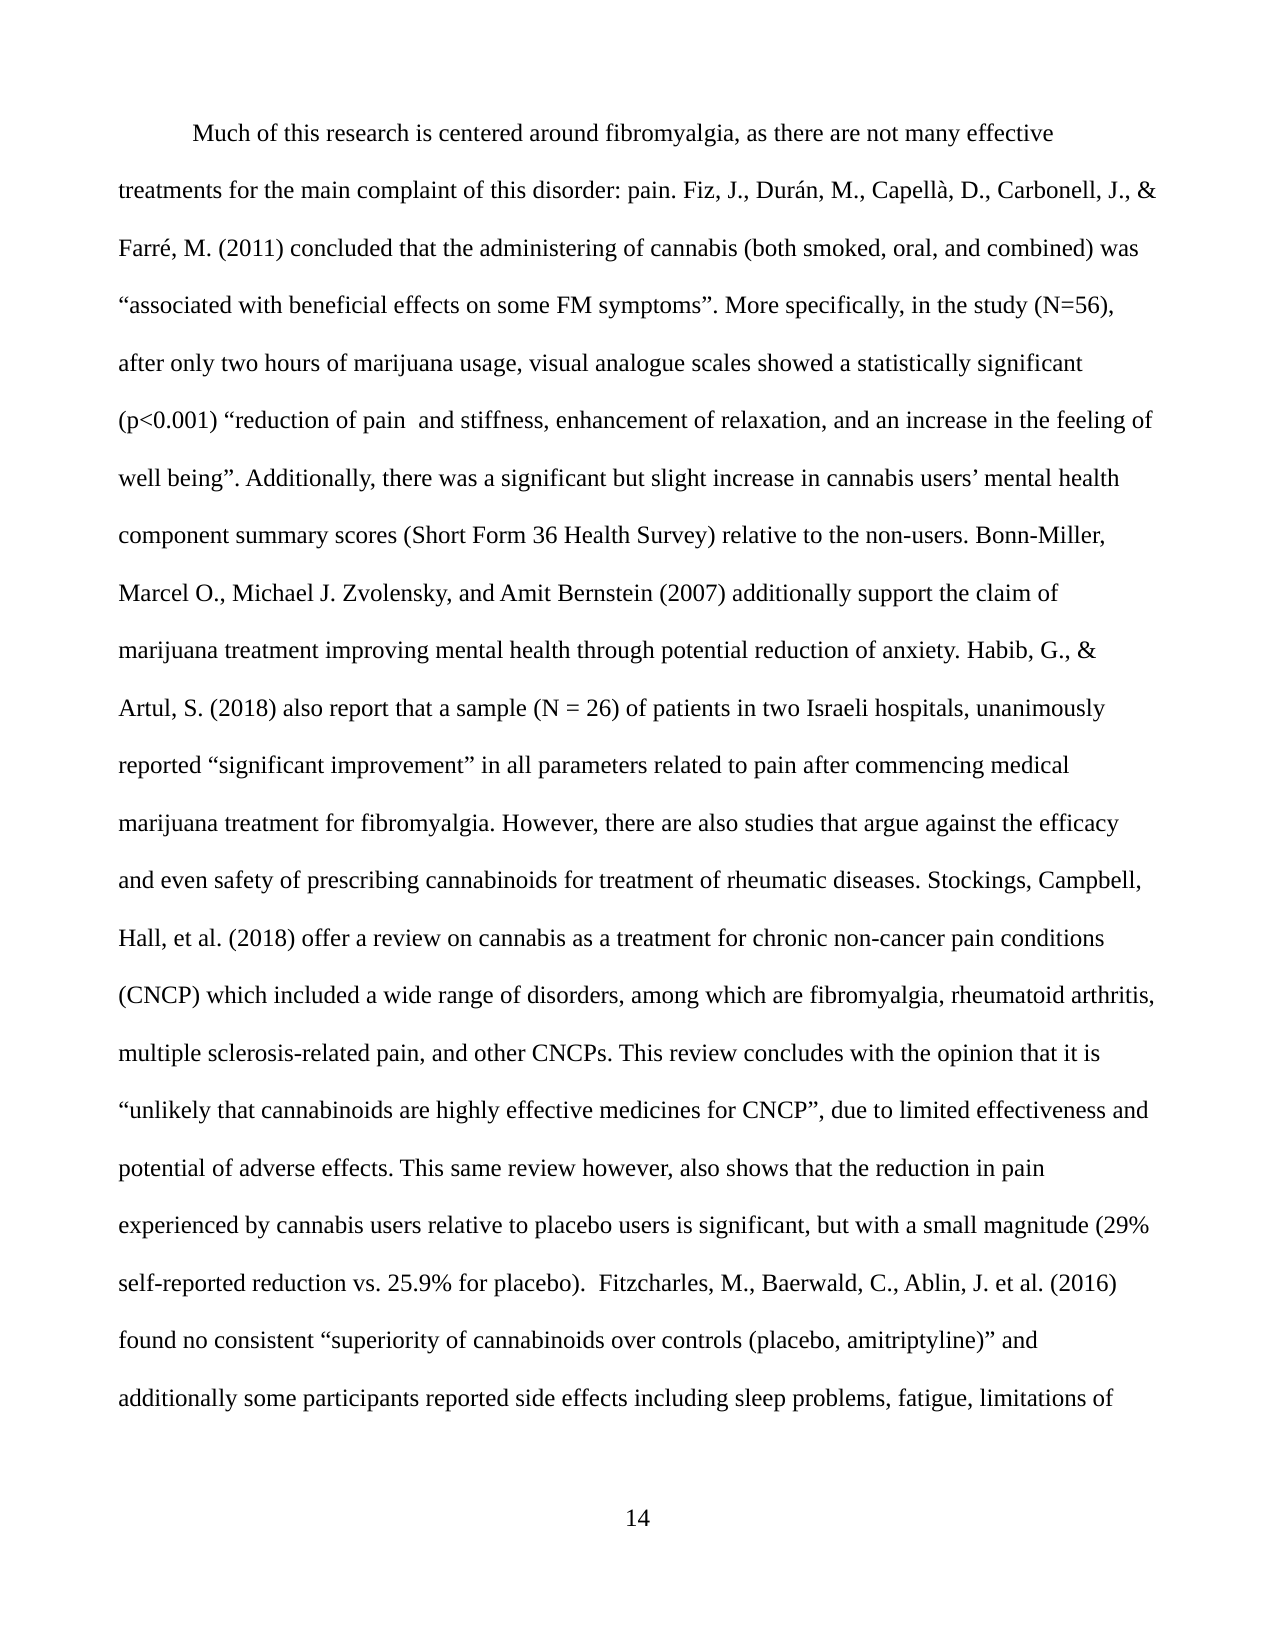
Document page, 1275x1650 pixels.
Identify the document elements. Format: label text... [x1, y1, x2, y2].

text Much of this research is centered around fibromyalgia, as there are not many effective treatments for the main complaint of this disorder: pain. Fiz, J., Durán, M., Capellà, D., Carbonell, J., & Farré, M. (2011) concluded that the administering of cannabis (both smoked, oral, and combined) was “associated with beneficial effects on some FM symptoms”. More specifically, in the study (N=56), after only two hours of marijuana usage, visual analogue scales showed a statistically significant (p<0.001) “reduction of pain and stiffness, enhancement of relaxation, and an increase in the feeling of well being”. Additionally, there was a significant but slight increase in cannabis users’ mental health component summary scores (Short Form 36 Health Survey) relative to the non-users. Bonn-Miller, Marcel O., Michael J. Zvolensky, and Amit Bernstein (2007) additionally support the claim of marijuana treatment improving mental health through potential reduction of anxiety. Habib, G., & Artul, S. (2018) also report that a sample (N = 26) of patients in two Israeli hospitals, unanimously reported “significant improvement” in all parameters related to pain after commencing medical marijuana treatment for fibromyalgia. However, there are also studies that argue against the efficacy and even safety of prescribing cannabinoids for treatment of rheumatic diseases. Stockings, Campbell, Hall, et al. (2018) offer a review on cannabis as a treatment for chronic non-cancer pain conditions (CNCP) which included a wide range of disorders, among which are fibromyalgia, rheumatoid arthritis, multiple sclerosis-related pain, and other CNCPs. This review concludes with the opinion that it is “unlikely that cannabinoids are highly effective medicines for CNCP”, due to limited effectiveness and potential of adverse effects. This same review however, also shows that the reduction in pain experienced by cannabis users relative to placebo users is significant, but with a small magnitude (29% self-reported reduction vs. 25.9% for placebo). Fitzcharles, M., Baerwald, C., Ablin, J. et al. (2016) found no consistent “superiority of cannabinoids over controls (placebo, amitriptyline)” and additionally some participants reported side effects including sleep problems, fatigue, limitations of [118, 118, 1157, 1412]
